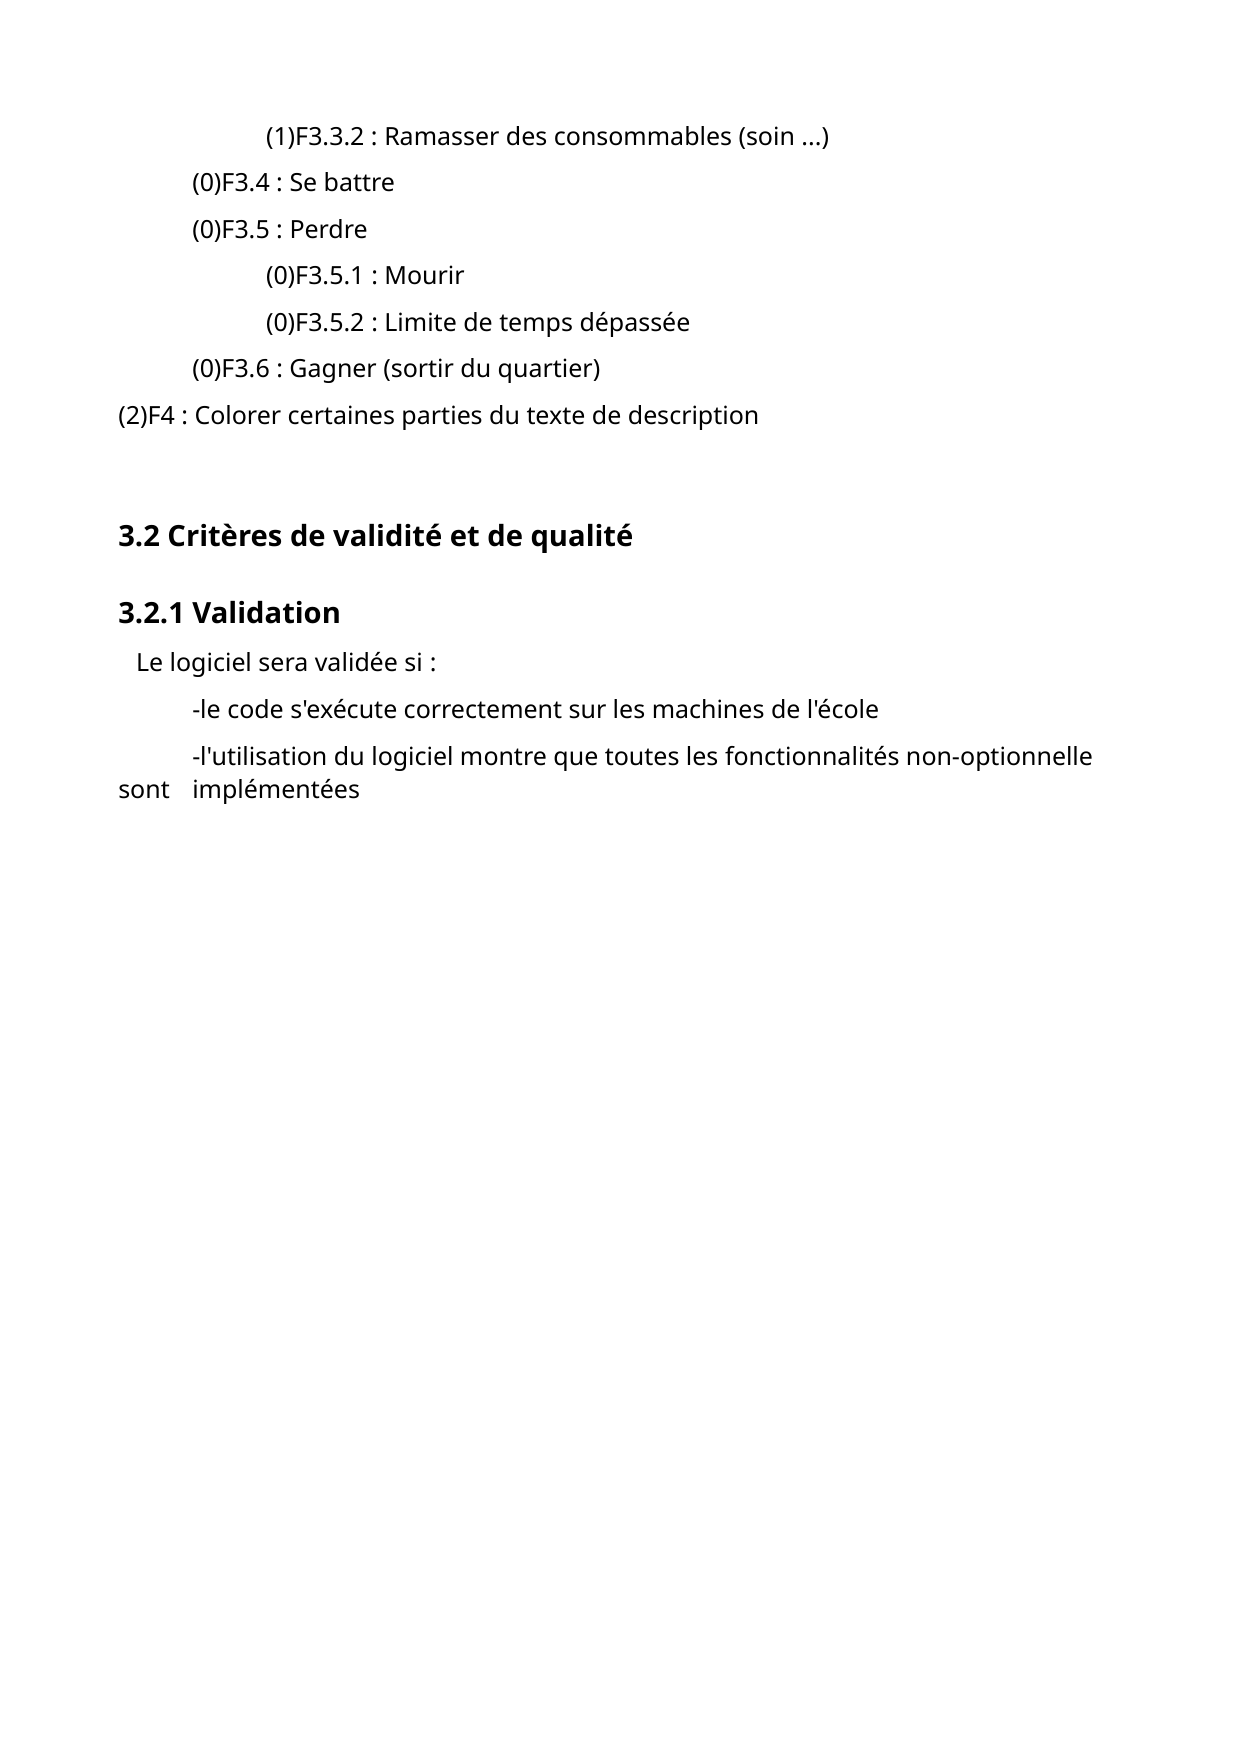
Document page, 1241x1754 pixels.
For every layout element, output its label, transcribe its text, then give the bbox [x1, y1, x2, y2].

text Le logiciel sera validée si : [118, 645, 1122, 679]
text (0)F3.6 : Gagner (sortir du quartier) [118, 351, 1122, 385]
text -le code s'exécute correctement sur les machines de l'école [118, 692, 1122, 726]
text (1)F3.3.2 : Ramasser des consommables (soin ...) [118, 118, 1122, 152]
text -l'utilisation du logiciel montre que toutes les fonctionnalités non-optionnelle sont implémentées [118, 738, 1122, 806]
text (0)F3.5.2 : Limite de temps dépassée [118, 304, 1122, 338]
subtitle 3.2 Critères de validité et de qualité [118, 516, 1122, 555]
subtitle 3.2.1 Validation [118, 593, 1122, 632]
text (0)F3.5.1 : Mourir [118, 258, 1122, 292]
text (2)F4 : Colorer certaines parties du texte de description [118, 397, 1122, 432]
text (0)F3.5 : Perdre [118, 211, 1122, 245]
text (0)F3.4 : Se battre [118, 165, 1122, 199]
